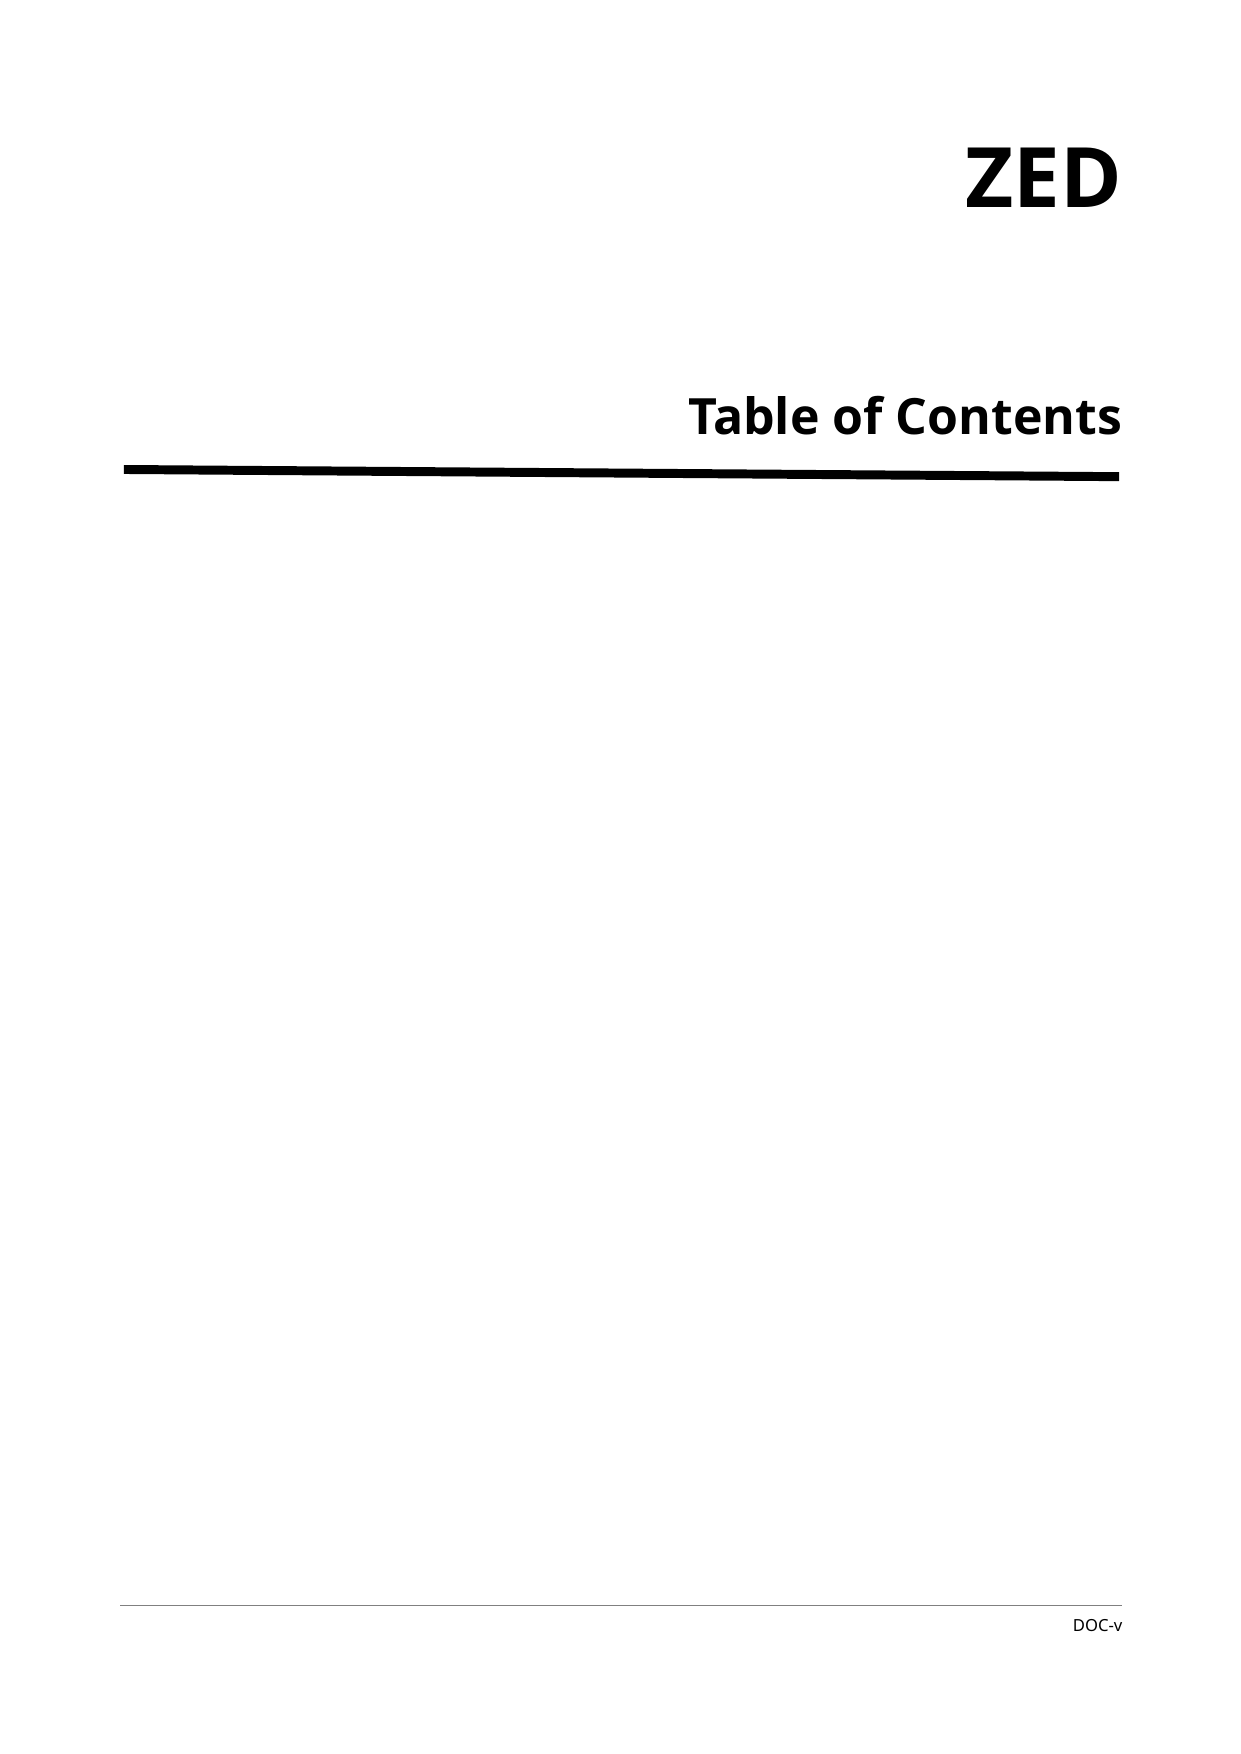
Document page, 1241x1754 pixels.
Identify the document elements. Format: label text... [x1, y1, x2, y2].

title Table of Contents [118, 381, 1122, 449]
